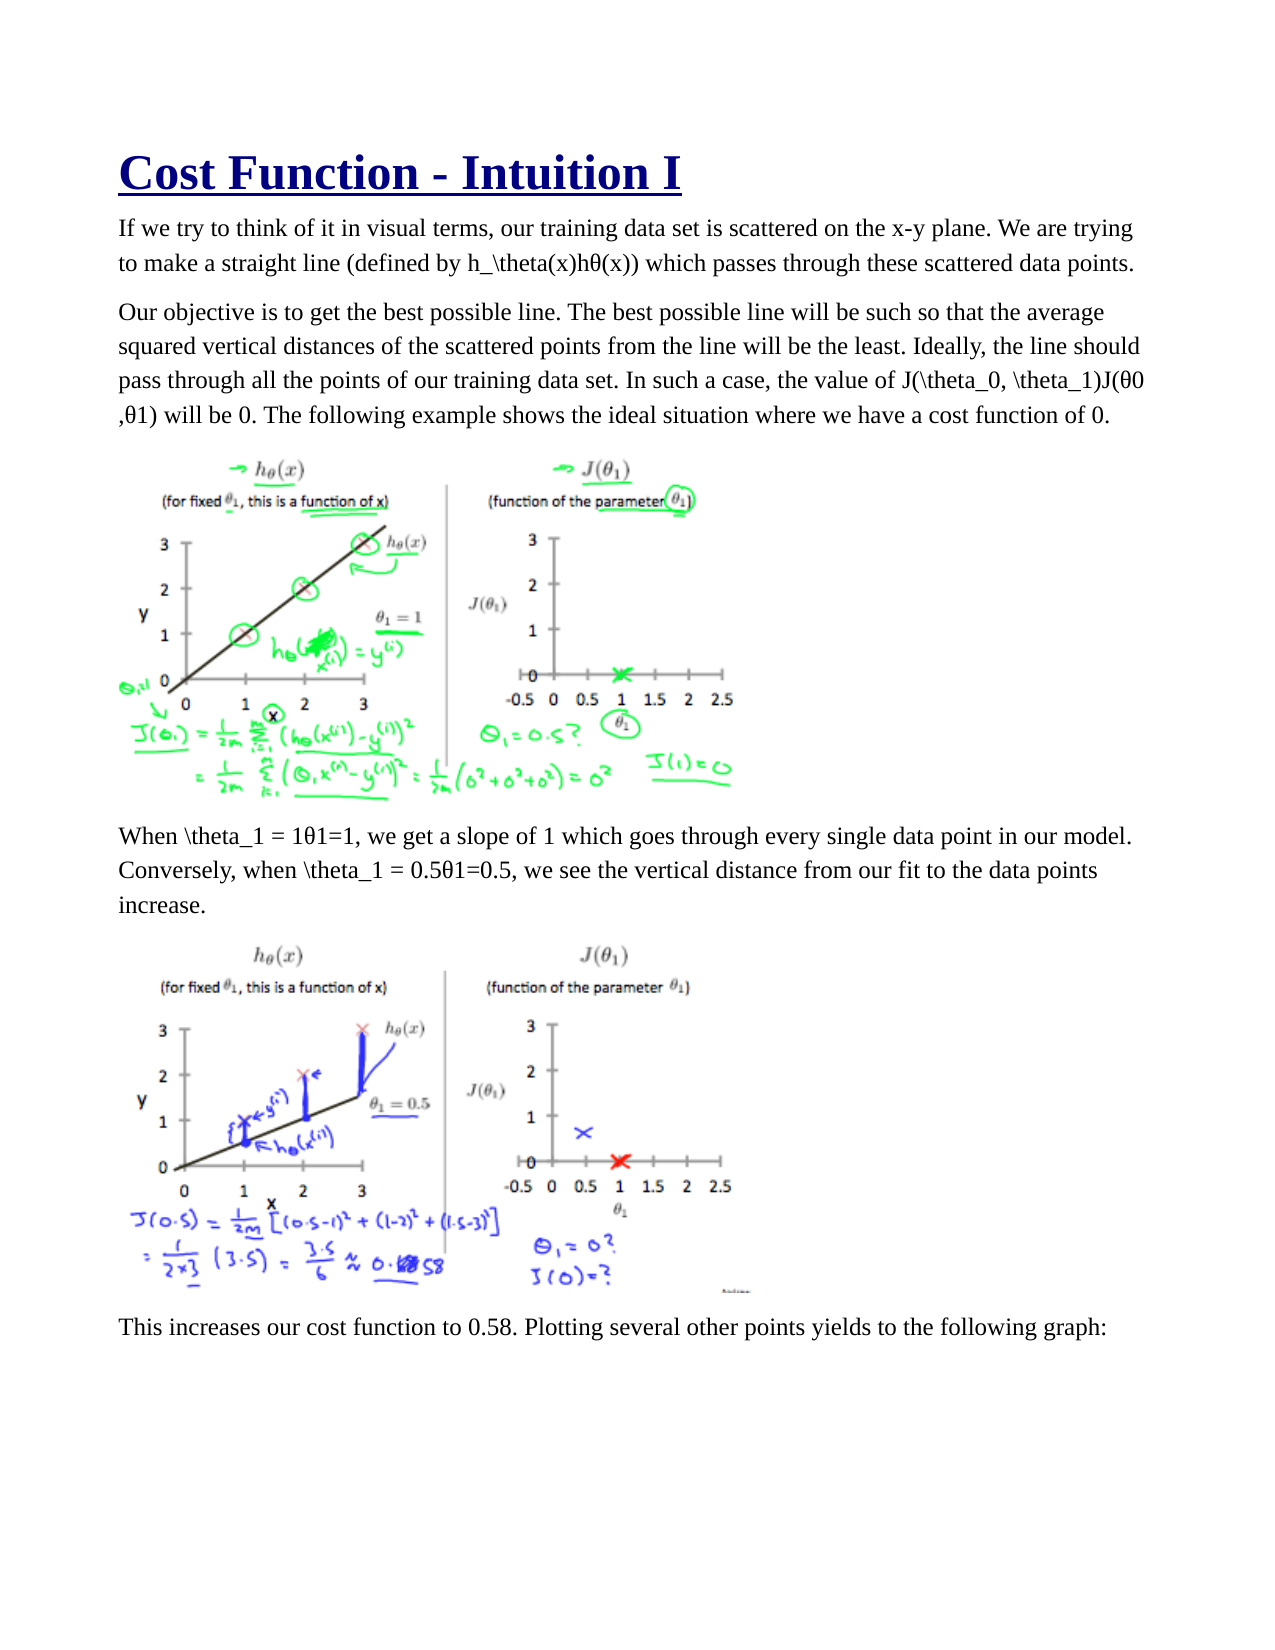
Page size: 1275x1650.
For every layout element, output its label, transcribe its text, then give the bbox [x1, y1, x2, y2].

text Our objective is to get the best possible line. The best possible line will be such so that the average squared vertical distances of the scattered points from the line will be the least. Ideally, the line should pass through all the points of our training data set. In such a case, the value of J(\theta_0, \theta_1)J(θ0​,θ1​) will be 0. The following example shows the ideal situation where we have a cost function of 0. [118, 297, 1157, 429]
subtitle Cost Function - Intuition I [118, 143, 1157, 201]
text This increases our cost function to 0.58. Plotting several other points yields to the following graph: [118, 1312, 1157, 1341]
picture [118, 939, 753, 1293]
picture [118, 449, 761, 801]
text If we try to think of it in visual terms, our training data set is scattered on the x-y plane. We are trying to make a straight line (defined by h_\theta(x)hθ​(x)) which passes through these scattered data points. [118, 213, 1157, 276]
text When \theta_1 = 1θ1​=1, we get a slope of 1 which goes through every single data point in our model. Conversely, when \theta_1 = 0.5θ1​=0.5, we see the vertical distance from our fit to the data points increase. [118, 821, 1157, 919]
